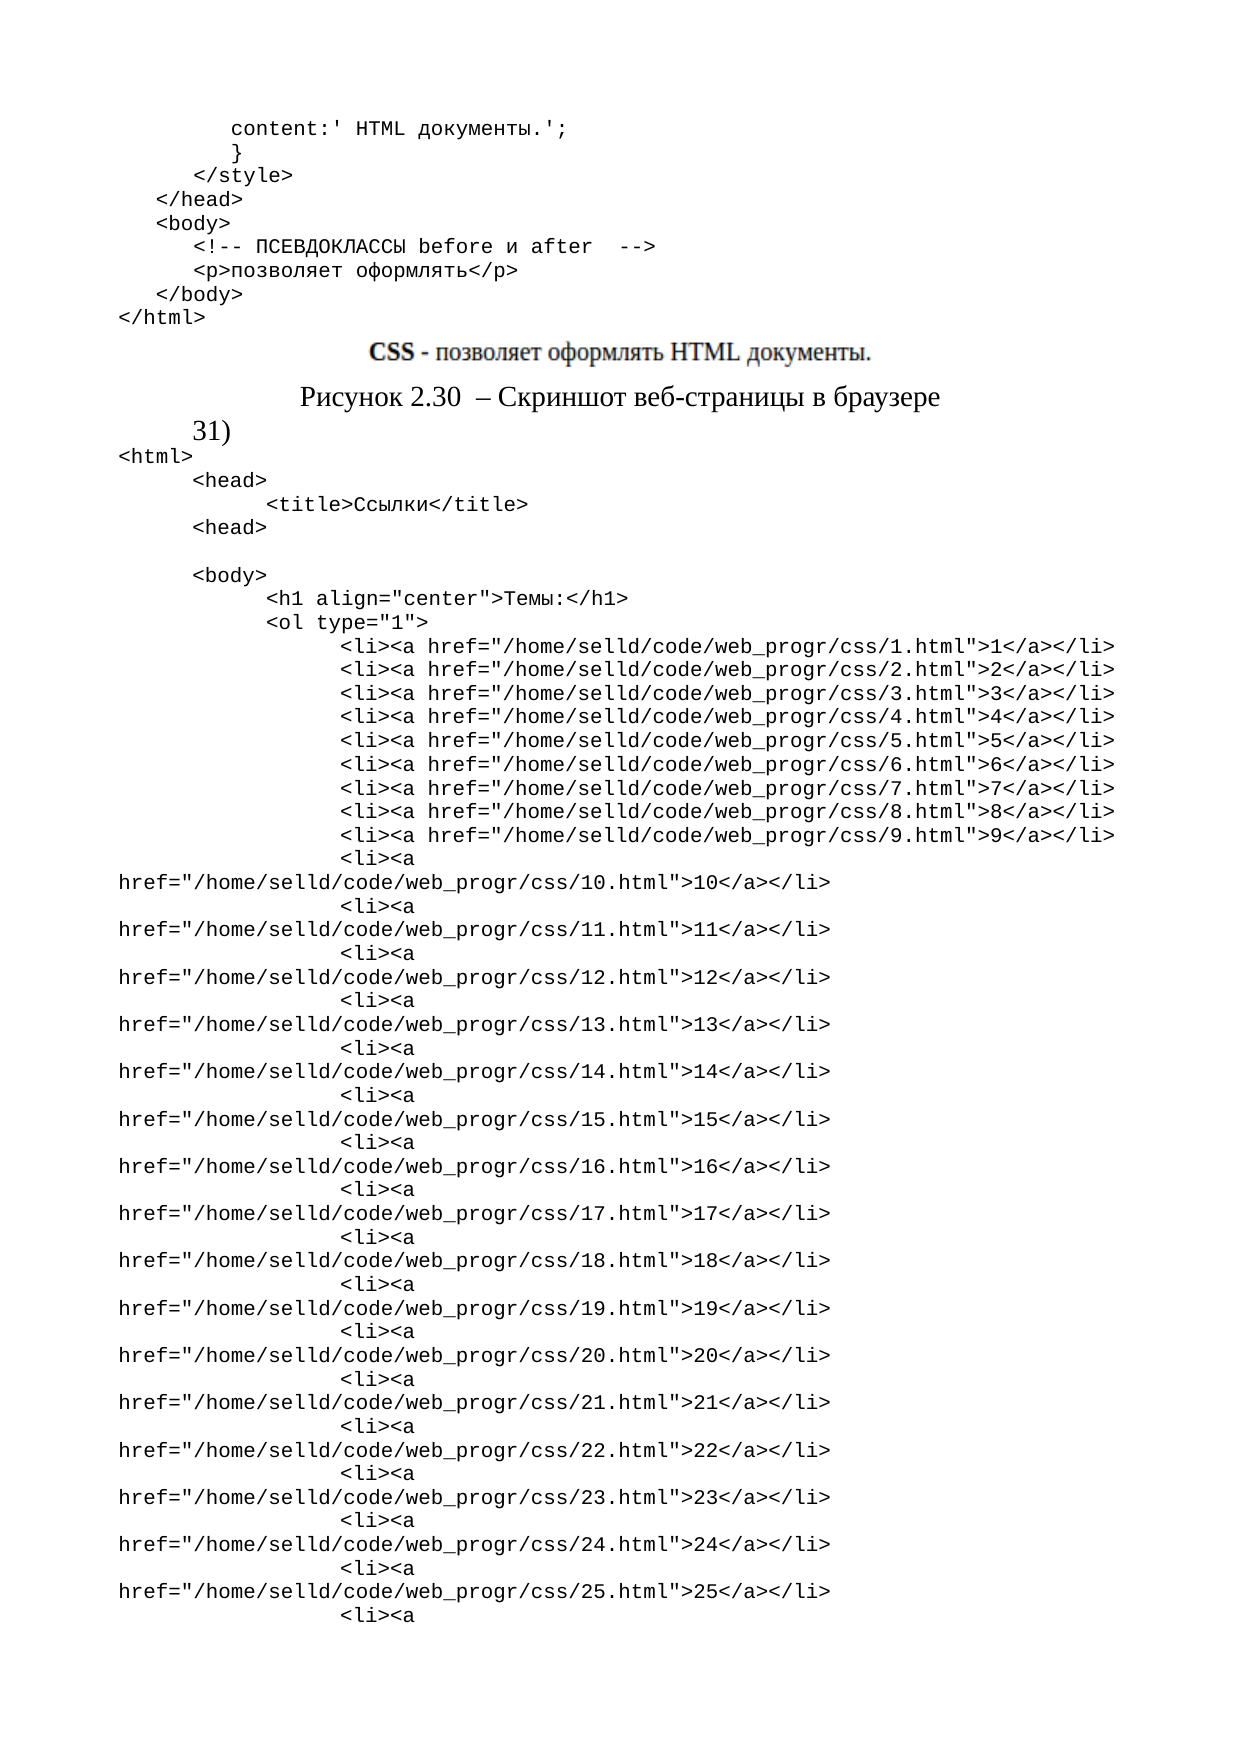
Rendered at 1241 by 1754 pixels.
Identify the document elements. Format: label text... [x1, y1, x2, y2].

text <body> [118, 565, 1122, 588]
text </style> [118, 165, 1122, 189]
text <li><a href="/home/selld/code/web_progr/css/25.html">25</a></li> [118, 1558, 1122, 1605]
text <li><a href="/home/selld/code/web_progr/css/12.html">12</a></li> [118, 943, 1122, 990]
text <li><a href="/home/selld/code/web_progr/css/17.html">17</a></li> [118, 1179, 1122, 1227]
text <body> [118, 213, 1122, 236]
text Рисунок 2.30 – Скриншот веб-страницы в браузере [118, 331, 1122, 413]
text <li><a href="/home/selld/code/web_progr/css/6.html">6</a></li> [118, 754, 1122, 777]
text <li><a href="/home/selld/code/web_progr/css/18.html">18</a></li> [118, 1227, 1122, 1274]
text } [118, 142, 1122, 165]
text <li><a href="/home/selld/code/web_progr/css/20.html">20</a></li> [118, 1321, 1122, 1369]
text <h1 align="center">Темы:</h1> [118, 588, 1122, 612]
text <li><a href="/home/selld/code/web_progr/css/16.html">16</a></li> [118, 1132, 1122, 1179]
text <p>позволяет оформлять</p> [118, 260, 1122, 284]
text <li><a href="/home/selld/code/web_progr/css/14.html">14</a></li> [118, 1038, 1122, 1085]
text 31) [118, 413, 1122, 446]
text </head> [118, 189, 1122, 213]
text </body> [118, 284, 1122, 307]
text <li><a href="/home/selld/code/web_progr/css/22.html">22</a></li> [118, 1416, 1122, 1463]
text content:' HTML документы.'; [118, 118, 1122, 142]
text <li><a href="/home/selld/code/web_progr/css/10.html">10</a></li> [118, 848, 1122, 896]
text <li><a href="/home/selld/code/web_progr/css/15.html">15</a></li> [118, 1085, 1122, 1132]
text <li><a href="/home/selld/code/web_progr/css/3.html">3</a></li> [118, 683, 1122, 707]
text <li><a href="/home/selld/code/web_progr/css/23.html">23</a></li> [118, 1463, 1122, 1511]
text <li><a href="/home/selld/code/web_progr/css/1.html">1</a></li> [118, 636, 1122, 659]
text <title>Ссылки</title> [118, 494, 1122, 517]
text <li><a href="/home/selld/code/web_progr/css/7.html">7</a></li> [118, 777, 1122, 801]
text <li><a href="/home/selld/code/web_progr/css/4.html">4</a></li> [118, 707, 1122, 730]
text <li><a href="/home/selld/code/web_progr/css/8.html">8</a></li> [118, 801, 1122, 825]
text <ol type="1"> [118, 612, 1122, 636]
text <li><a href="/home/selld/code/web_progr/css/9.html">9</a></li> [118, 825, 1122, 848]
text <!-- ПСЕВДОКЛАССЫ before и after --> [118, 236, 1122, 260]
text <li><a href="/home/selld/code/web_progr/css/2.html">2</a></li> [118, 659, 1122, 683]
text <li><a href="/home/selld/code/web_progr/css/19.html">19</a></li> [118, 1274, 1122, 1321]
text <li><a href="/home/selld/code/web_progr/css/21.html">21</a></li> [118, 1369, 1122, 1416]
text <li><a href="/home/selld/code/web_progr/css/11.html">11</a></li> [118, 896, 1122, 943]
text <li><a href="/home/selld/code/web_progr/css/5.html">5</a></li> [118, 730, 1122, 754]
picture [358, 331, 882, 380]
text </html> [118, 307, 1122, 331]
text <html> [118, 446, 1122, 470]
text <head> [118, 517, 1122, 541]
text <head> [118, 470, 1122, 494]
text <li><a href="/home/selld/code/web_progr/css/24.html">24</a></li> [118, 1511, 1122, 1558]
text <li><a [118, 1605, 1122, 1629]
text <li><a href="/home/selld/code/web_progr/css/13.html">13</a></li> [118, 990, 1122, 1038]
